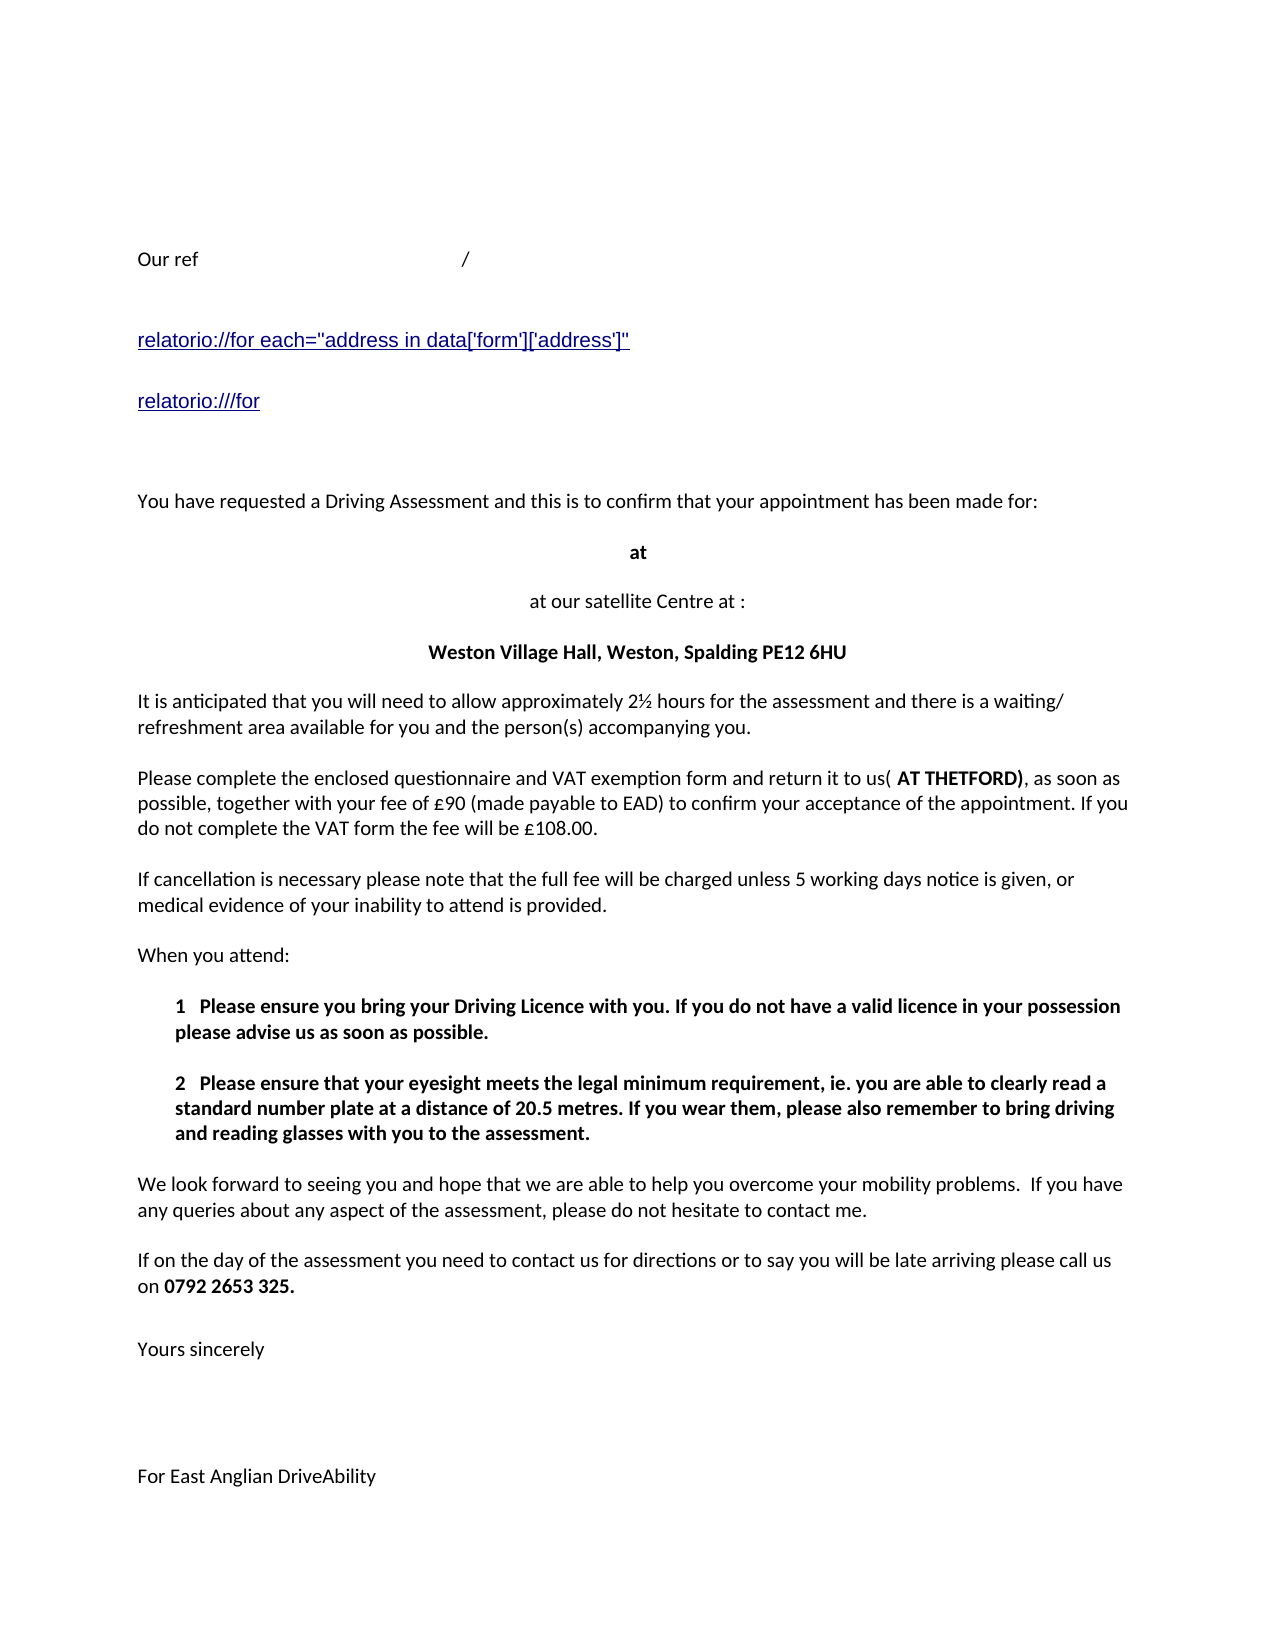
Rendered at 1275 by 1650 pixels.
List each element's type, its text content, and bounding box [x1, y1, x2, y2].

text Weston Village Hall, Weston, Spalding PE12 6HU [137, 639, 1138, 664]
text <data['form']['apmt_start_date']> at <data['form']['apmt_start_time']> [137, 539, 1138, 564]
text Please complete the enclosed questionnaire and VAT exemption form and return it to us( AT THETFORD), as soon as possible, together with your fee of £90 (made payable to EAD) to confirm your acceptance of the appointment. If you do not complete the VAT form the fee will be £108.00. [137, 765, 1138, 841]
table_header relatorio://for each="address in data['form']['address']" [138, 322, 1138, 352]
text <time> [137, 271, 1138, 297]
table_cell <address> [138, 352, 1138, 383]
text at our satellite Centre at : [137, 588, 1138, 614]
text Our ref <data['form']['file_refrence_no']> / <data['form']['id']> [137, 246, 1138, 271]
text For East Anglian DriveAbility [137, 1463, 1138, 1489]
text We look forward to seeing you and hope that we are able to help you overcome your mobility problems. If you have any queries about any aspect of the assessment, please do not hesitate to contact me. [137, 1171, 1138, 1222]
text 2 Please ensure that your eyesight meets the legal minimum requirement, ie. you are able to clearly read a standard number plate at a distance of 20.5 metres. If you wear them, please also remember to bring driving and reading glasses with you to the assessment. [175, 1070, 1138, 1146]
text You have requested a Driving Assessment and this is to confirm that your appointment has been made for: [137, 488, 1138, 513]
text Yours sincerely [137, 1336, 1138, 1362]
text When you attend: [137, 943, 1138, 968]
text If on the day of the assessment you need to contact us for directions or to say you will be late arriving please call us on 0792 2653 325. [137, 1248, 1138, 1298]
text If cancellation is necessary please note that the full fee will be charged unless 5 working days notice is given, or medical evidence of your inability to attend is provided. [137, 866, 1138, 917]
text <data['form']['title']> <data['form']['name']> [137, 297, 1138, 322]
text It is anticipated that you will need to allow approximately 2½ hours for the assessment and there is a waiting/ refreshment area available for you and the person(s) accompanying you. [137, 688, 1138, 739]
text 1 Please ensure you bring your Driving Licence with you. If you do not have a valid licence in your possession please advise us as soon as possible. [175, 993, 1138, 1044]
text <data['form']['title_last_name']> [137, 437, 1138, 463]
table_cell relatorio:///for [138, 383, 1138, 413]
